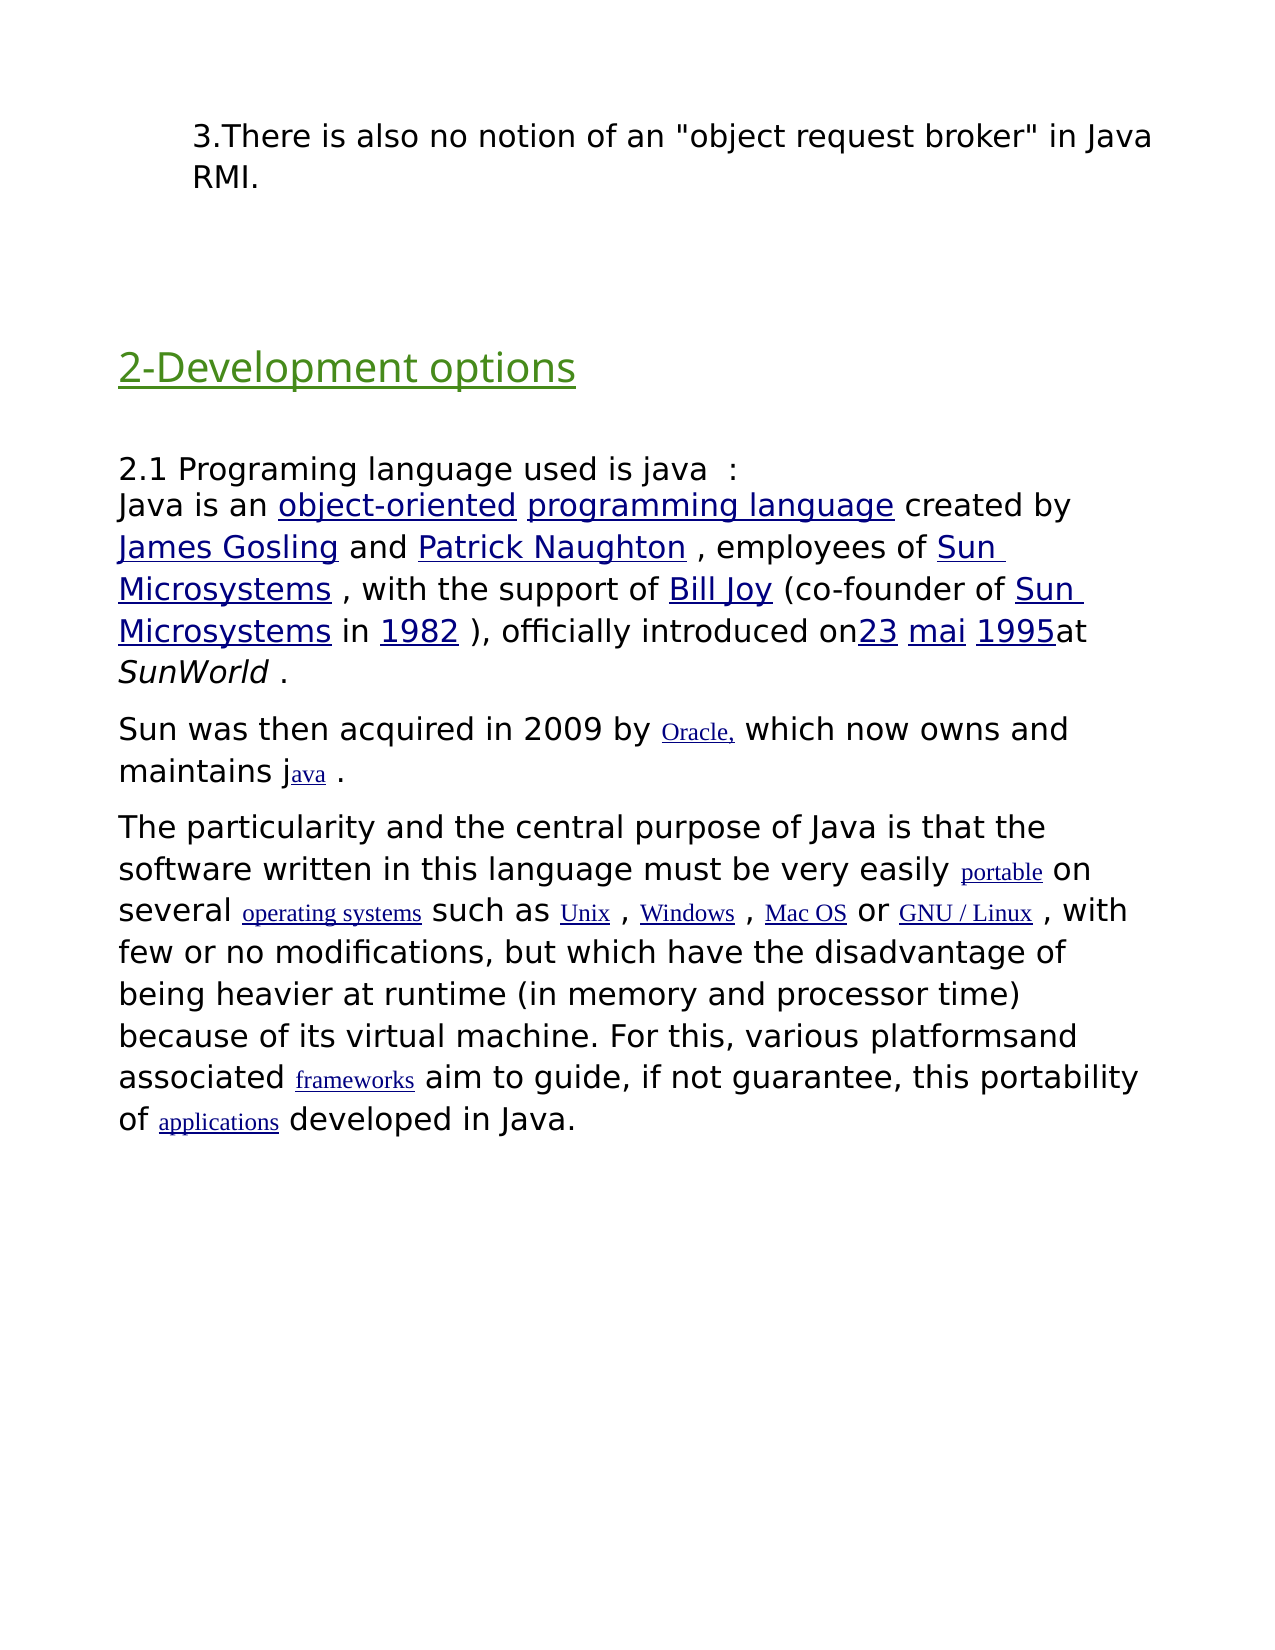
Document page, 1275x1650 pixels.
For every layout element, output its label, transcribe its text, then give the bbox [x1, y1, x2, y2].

text Sun was then acquired in 2009 by Oracle, which now owns and maintains java . [118, 711, 1157, 789]
text 2-Development options [118, 338, 1157, 394]
text Java is an object-oriented programming language created by James Gosling and Patrick Naughton , employees of Sun Microsystems , with the support of Bill Joy (co-founder of Sun Microsystems in 1982 ), officially introduced on23 mai 1995at SunWorld . [118, 488, 1157, 691]
list There is also no notion of an "object request broker" in Java RMI. [118, 118, 1157, 196]
text 2.1 Programing language used is java : [118, 451, 1157, 488]
text The particularity and the central purpose of Java is that the software written in this language must be very easily portable on several operating systems such as Unix , Windows , Mac OS or GNU / Linux , with few or no modifications, but which have the disadvantage of being heavier at runtime (in memory and processor time) because of its virtual machine. For this, various platformsand associated frameworks aim to guide, if not guarantee, this portability of applications developed in Java. [118, 809, 1157, 1138]
